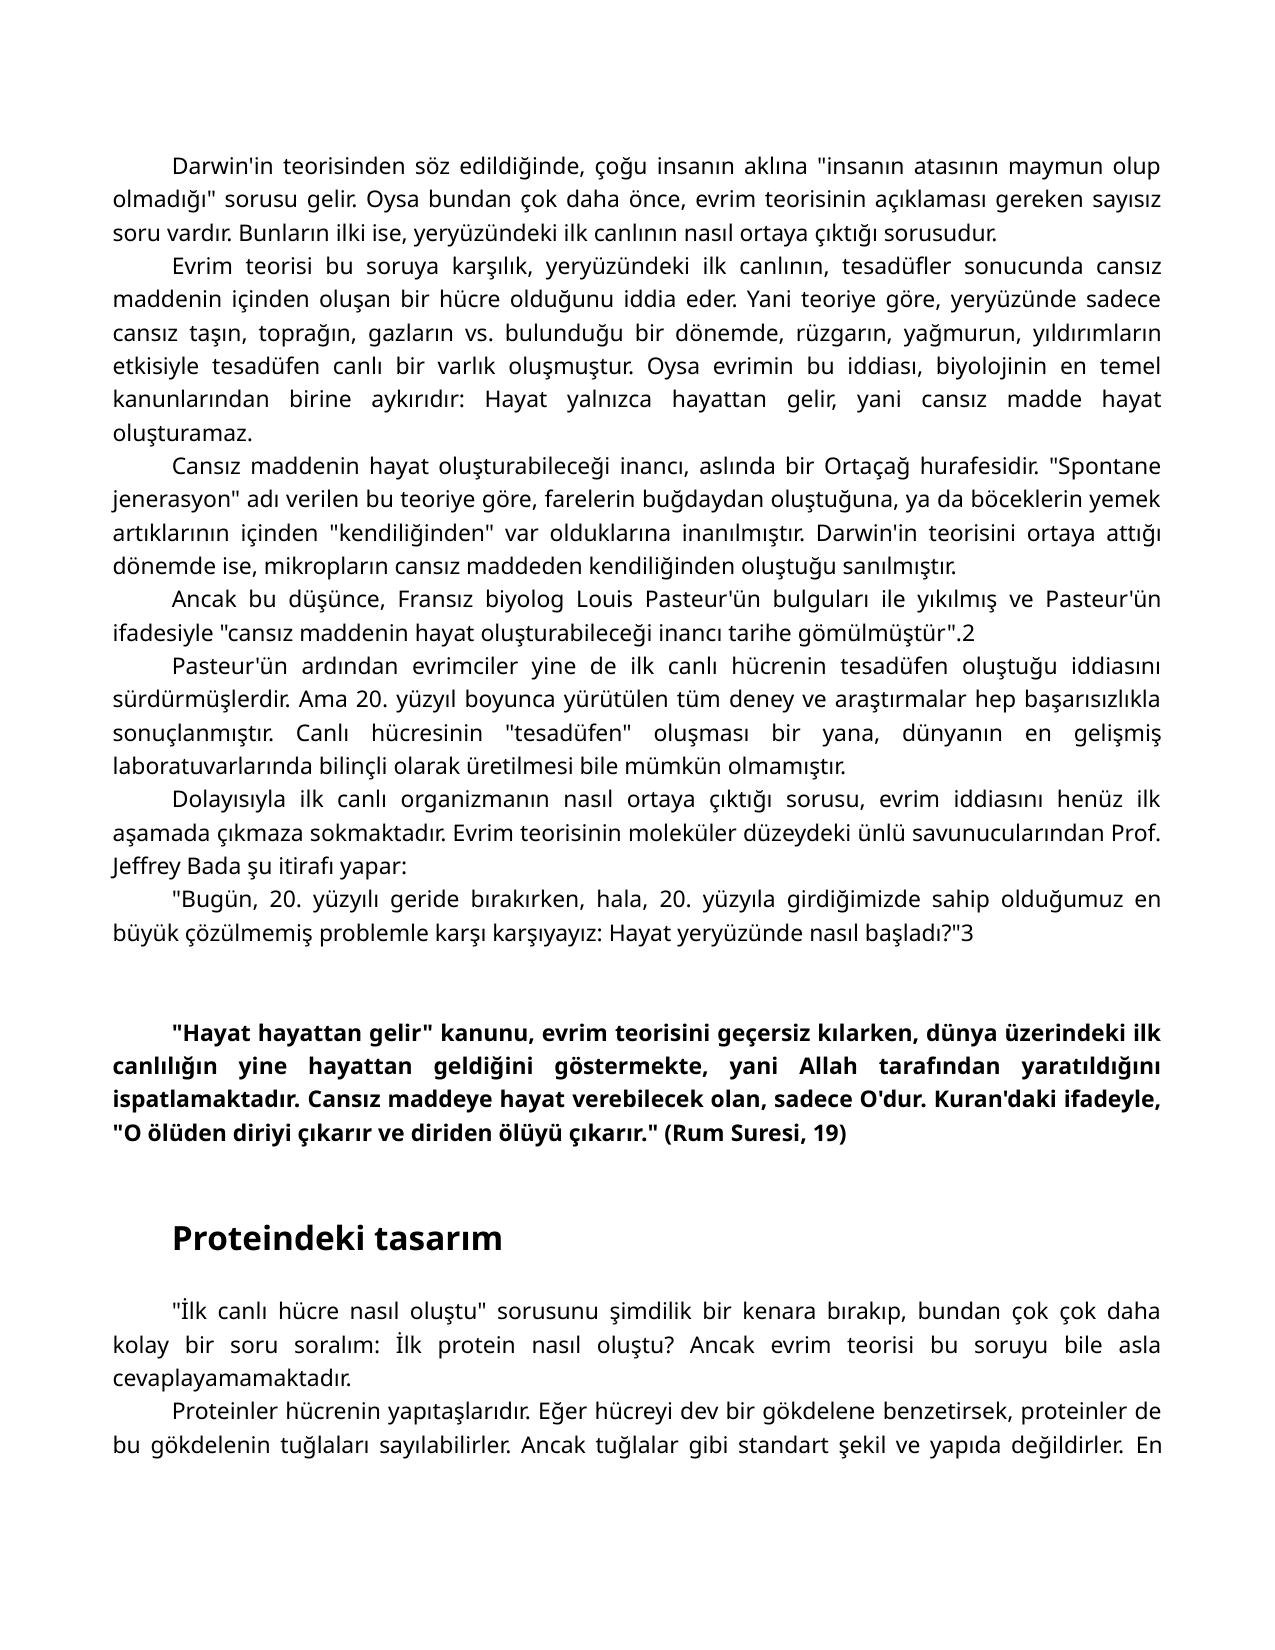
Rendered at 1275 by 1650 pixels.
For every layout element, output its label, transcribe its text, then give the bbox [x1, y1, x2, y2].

text Pasteur'ün ardından evrimciler yine de ilk canlı hücrenin tesadüfen oluştuğu iddiasını sürdürmüşlerdir. Ama 20. yüzyıl boyunca yürütülen tüm deney ve araştırmalar hep başarısızlıkla sonuçlanmıştır. Canlı hücresinin "tesadüfen" oluşması bir yana, dünyanın en gelişmiş laboratuvarlarında bilinçli olarak üretilmesi bile mümkün olmamıştır. [112, 648, 1162, 781]
text "İlk canlı hücre nasıl oluştu" sorusunu şimdilik bir kenara bırakıp, bundan çok çok daha kolay bir soru soralım: İlk protein nasıl oluştu? Ancak evrim teorisi bu soruyu bile asla cevaplayamamaktadır. [112, 1293, 1162, 1393]
text "Bugün, 20. yüzyılı geride bırakırken, hala, 20. yüzyıla girdiğimizde sahip olduğumuz en büyük çözülmemiş problemle karşı karşıyayız: Hayat yeryüzünde nasıl başladı?"3 [112, 881, 1162, 948]
text Evrim teorisi bu soruya karşılık, yeryüzündeki ilk canlının, tesadüfler sonucunda cansız maddenin içinden oluşan bir hücre olduğunu iddia eder. Yani teoriye göre, yeryüzünde sadece cansız taşın, toprağın, gazların vs. bulunduğu bir dönemde, rüzgarın, yağmurun, yıldırımların etkisiyle tesadüfen canlı bir varlık oluşmuştur. Oysa evrimin bu iddiası, biyolojinin en temel kanunlarından birine aykırıdır: Hayat yalnızca hayattan gelir, yani cansız madde hayat oluşturamaz. [112, 248, 1162, 448]
text Dolayısıyla ilk canlı organizmanın nasıl ortaya çıktığı sorusu, evrim iddiasını henüz ilk aşamada çıkmaza sokmaktadır. Evrim teorisinin moleküler düzeydeki ünlü savunucularından Prof. Jeffrey Bada şu itirafı yapar: [112, 781, 1162, 881]
text Proteinler hücrenin yapıtaşlarıdır. Eğer hücreyi dev bir gökdelene benzetirsek, proteinler de bu gökdelenin tuğlaları sayılabilirler. Ancak tuğlalar gibi standart şekil ve yapıda değildirler. En [112, 1393, 1162, 1460]
text Ancak bu düşünce, Fransız biyolog Louis Pasteur'ün bulguları ile yıkılmış ve Pasteur'ün ifadesiyle "cansız maddenin hayat oluşturabileceği inancı tarihe gömülmüştür".2 [112, 581, 1162, 648]
text "Hayat hayattan gelir" kanunu, evrim teorisini geçersiz kılarken, dünya üzerindeki ilk canlılığın yine hayattan geldiğini göstermekte, yani Allah tarafından yaratıldığını ispatlamaktadır. Cansız maddeye hayat verebilecek olan, sadece O'dur. Kuran'daki ifadeyle, "O ölüden diriyi çıkarır ve diriden ölüyü çıkarır." (Rum Suresi, 19) [112, 1014, 1162, 1148]
text Cansız maddenin hayat oluşturabileceği inancı, aslında bir Ortaçağ hurafesidir. "Spontane jenerasyon" adı verilen bu teoriye göre, farelerin buğdaydan oluştuğuna, ya da böceklerin yemek artıklarının içinden "kendiliğinden" var olduklarına inanılmıştır. Darwin'in teorisini ortaya attığı dönemde ise, mikropların cansız maddeden kendiliğinden oluştuğu sanılmıştır. [112, 448, 1162, 581]
text Darwin'in teorisinden söz edildiğinde, çoğu insanın aklına "insanın atasının maymun olup olmadığı" sorusu gelir. Oysa bundan çok daha önce, evrim teorisinin açıklaması gereken sayısız soru vardır. Bunların ilki ise, yeryüzündeki ilk canlının nasıl ortaya çıktığı sorusudur. [112, 148, 1162, 248]
subtitle Proteindeki tasarım [112, 1214, 1162, 1260]
